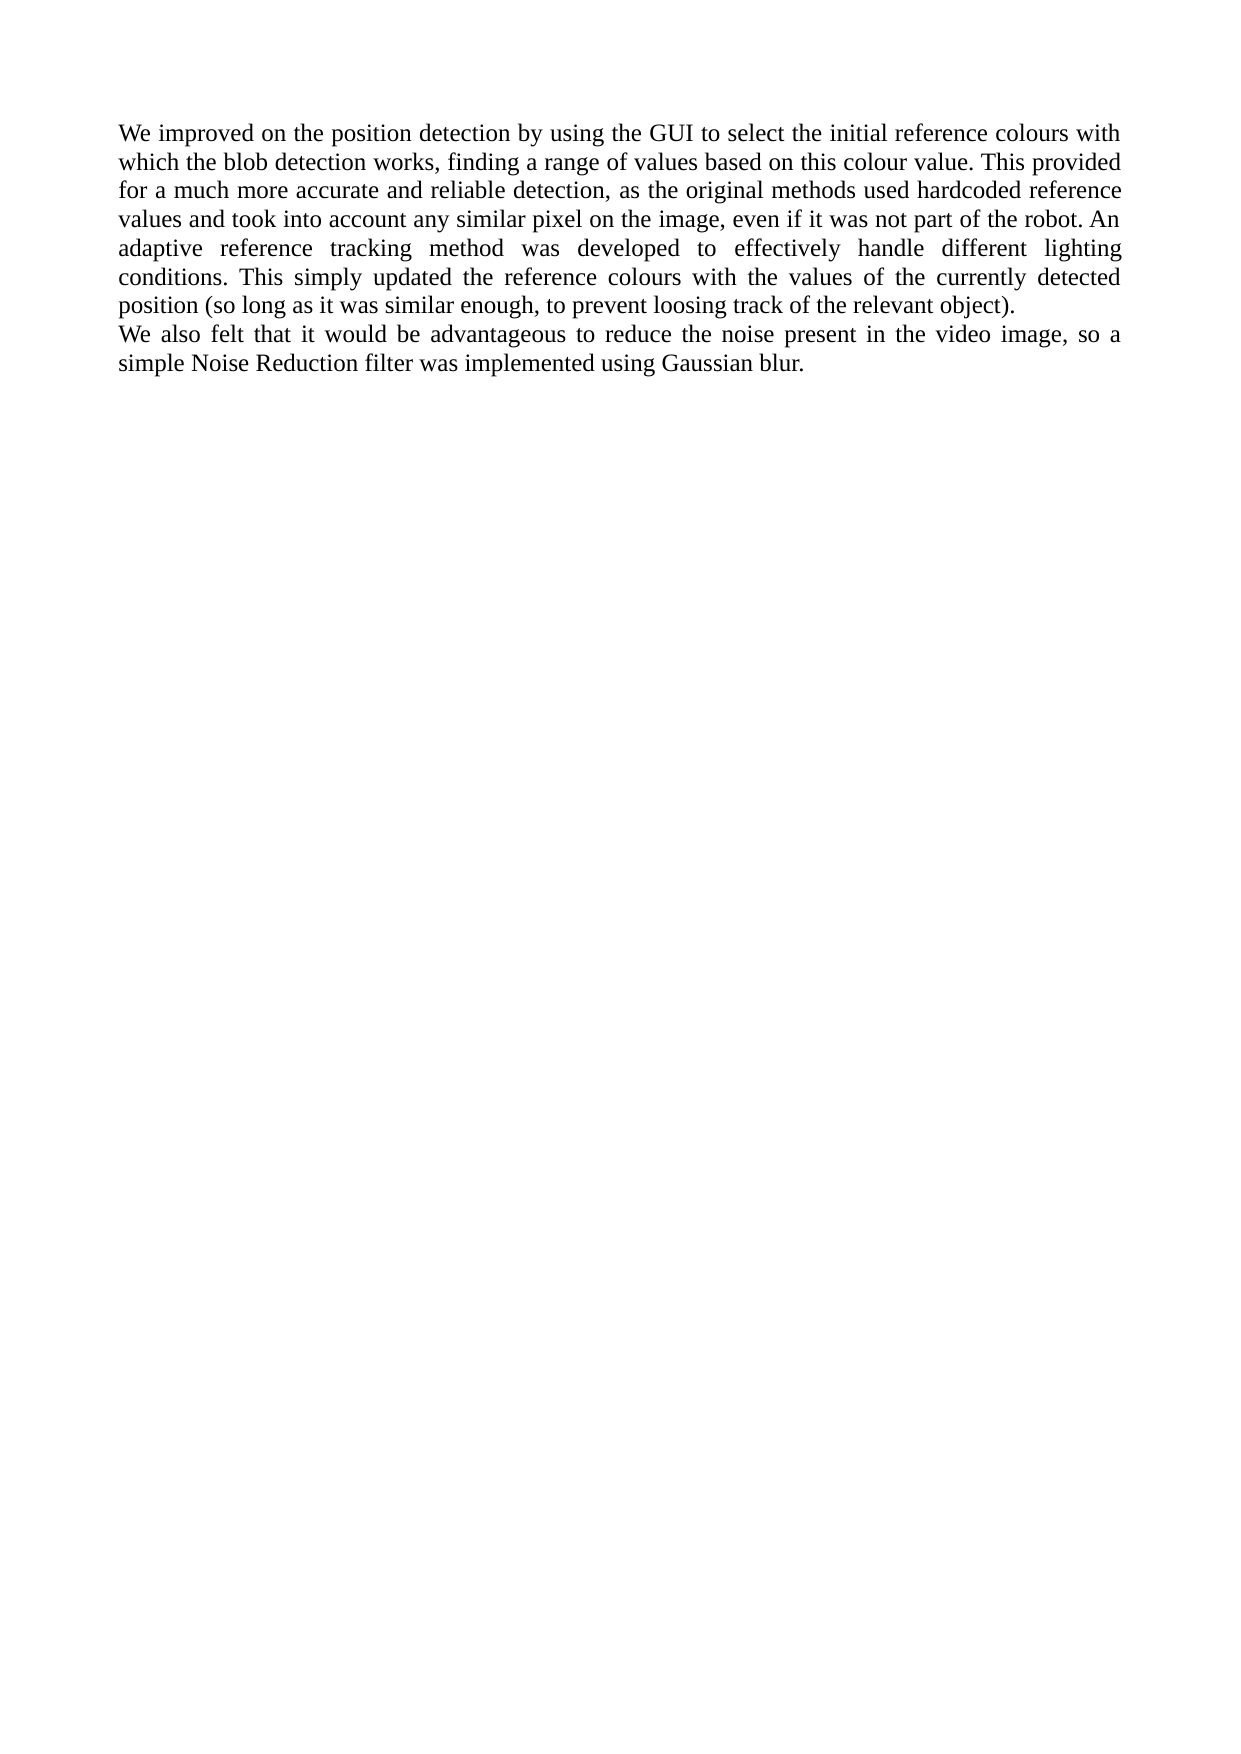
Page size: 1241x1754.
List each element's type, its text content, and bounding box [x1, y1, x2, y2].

text We also felt that it would be advantageous to reduce the noise present in the video image, so a simple Noise Reduction filter was implemented using Gaussian blur. [118, 319, 1122, 377]
text We improved on the position detection by using the GUI to select the initial reference colours with which the blob detection works, finding a range of values based on this colour value. This provided for a much more accurate and reliable detection, as the original methods used hardcoded reference values and took into account any similar pixel on the image, even if it was not part of the robot. An adaptive reference tracking method was developed to effectively handle different lighting conditions. This simply updated the reference colours with the values of the currently detected position (so long as it was similar enough, to prevent loosing track of the relevant object). [118, 118, 1122, 319]
